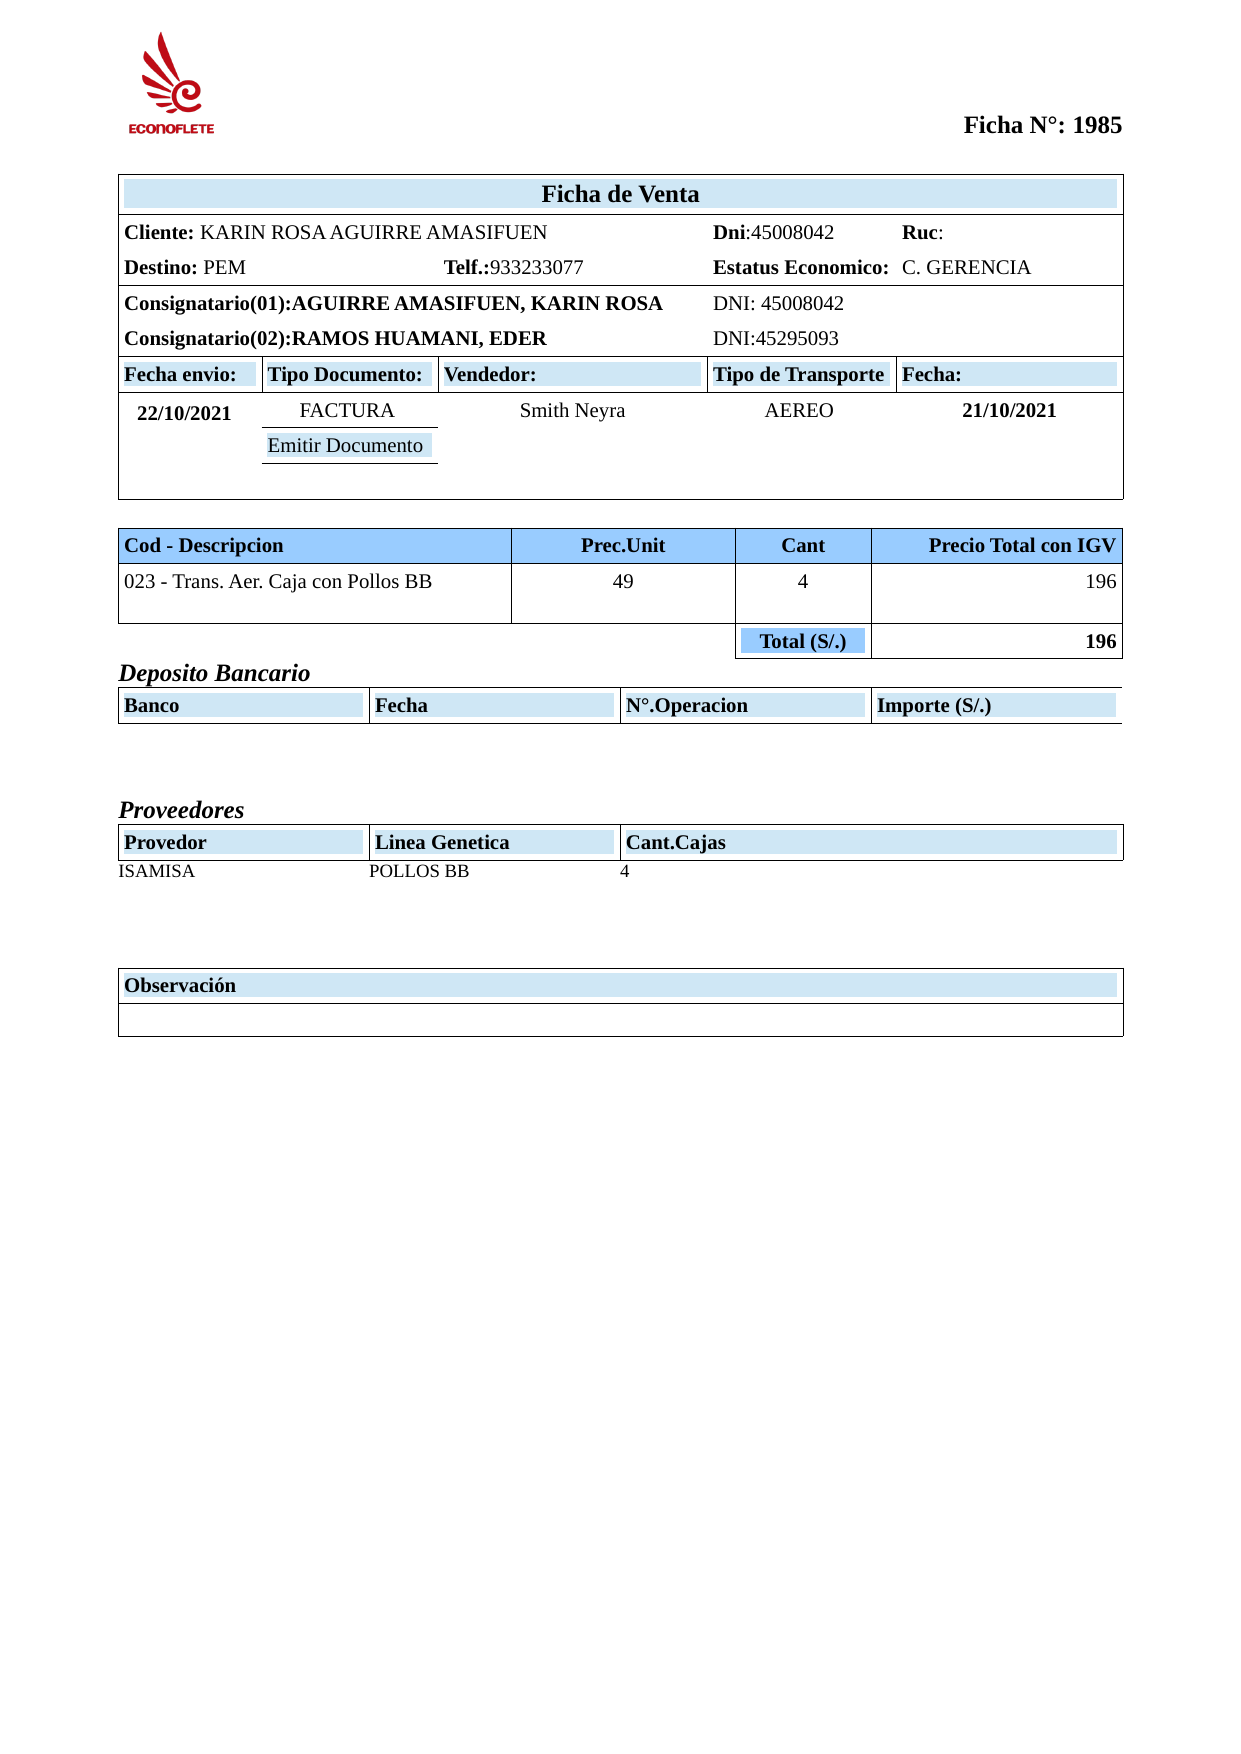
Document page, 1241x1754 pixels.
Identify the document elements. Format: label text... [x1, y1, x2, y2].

table_header Precio Total con IGV [872, 529, 1122, 563]
table_cell [119, 1004, 1123, 1036]
table_cell [871, 724, 1122, 747]
table_cell 196 [872, 624, 1122, 658]
table_cell 21/10/2021 [896, 393, 1123, 498]
table_cell Ruc: [896, 215, 1123, 249]
table_cell Telf.:933233077 [438, 249, 707, 285]
table_cell [369, 771, 620, 795]
table_cell [369, 747, 620, 771]
table_cell Emitir Documento [262, 428, 438, 463]
table_cell 4 [620, 861, 1123, 881]
table_cell [620, 771, 871, 795]
table_header Banco [119, 688, 369, 723]
table_cell [620, 881, 1123, 903]
table_cell [871, 747, 1122, 771]
table_cell Destino: PEM [119, 249, 438, 285]
table_cell [620, 724, 871, 747]
table_header Cod - Descripcion [119, 529, 511, 563]
table_cell [118, 624, 511, 658]
table_cell [620, 903, 1123, 924]
table_header Cant [736, 529, 871, 563]
table_cell 196 [872, 564, 1122, 623]
table_cell Consignatario(01):AGUIRRE AMASIFUEN, KARIN ROSA [119, 286, 707, 321]
table_header Ficha de Venta [119, 175, 1123, 214]
table_header Importe (S/.) [872, 688, 1122, 723]
table_header Fecha [370, 688, 620, 723]
table_header Provedor [119, 825, 369, 859]
table_cell DNI: 45008042 [707, 286, 1123, 321]
table_cell ISAMISA [118, 861, 369, 881]
table_header Cant.Cajas [621, 825, 1123, 859]
table_cell Tipo de Transporte [708, 357, 896, 392]
table_cell [620, 946, 1123, 967]
table_cell [369, 903, 620, 924]
table_cell [369, 946, 620, 967]
table_cell [118, 747, 369, 771]
table_cell 4 [736, 564, 871, 623]
text Deposito Bancario [118, 658, 1122, 687]
table_cell Estatus Economico: [707, 249, 896, 285]
table_cell [620, 747, 871, 771]
table_header Prec.Unit [512, 529, 735, 563]
table_header Linea Genetica [370, 825, 620, 859]
table_cell [871, 771, 1122, 795]
table_cell C. GERENCIA [896, 249, 1123, 285]
table_cell [511, 624, 735, 658]
table_cell 023 - Trans. Aer. Caja con Pollos BB [119, 564, 511, 623]
table_cell Smith Neyra [438, 393, 707, 498]
table_header N°.Operacion [621, 688, 871, 723]
table_cell [369, 724, 620, 747]
table_cell [118, 881, 369, 903]
table_cell Fecha envio: [119, 357, 262, 392]
table_cell POLLOS BB [369, 861, 620, 881]
table_cell Fecha: [897, 357, 1123, 392]
table_cell [118, 724, 369, 747]
table_cell [369, 924, 620, 946]
table_cell [369, 881, 620, 903]
table_cell AEREO [707, 393, 896, 498]
table_cell Consignatario(02):RAMOS HUAMANI, EDER [119, 321, 707, 356]
table_cell Total (S/.) [736, 624, 871, 658]
table_cell [118, 924, 369, 946]
text Proveedores [118, 795, 1122, 824]
table_cell 49 [512, 564, 735, 623]
table_cell [118, 903, 369, 924]
table_cell Vendedor: [439, 357, 707, 392]
table_cell 22/10/2021 [119, 393, 262, 498]
table_cell DNI:45295093 [707, 321, 1123, 356]
table_cell Dni:45008042 [707, 215, 896, 249]
table_cell [620, 924, 1123, 946]
table_cell Cliente: KARIN ROSA AGUIRRE AMASIFUEN [119, 215, 707, 249]
table_header Observación [119, 969, 1123, 1003]
table_cell [262, 464, 438, 498]
table_cell FACTURA [262, 393, 438, 427]
picture [118, 31, 225, 134]
table_cell [118, 771, 369, 795]
table_cell Tipo Documento: [263, 357, 438, 392]
table_cell [118, 946, 369, 967]
